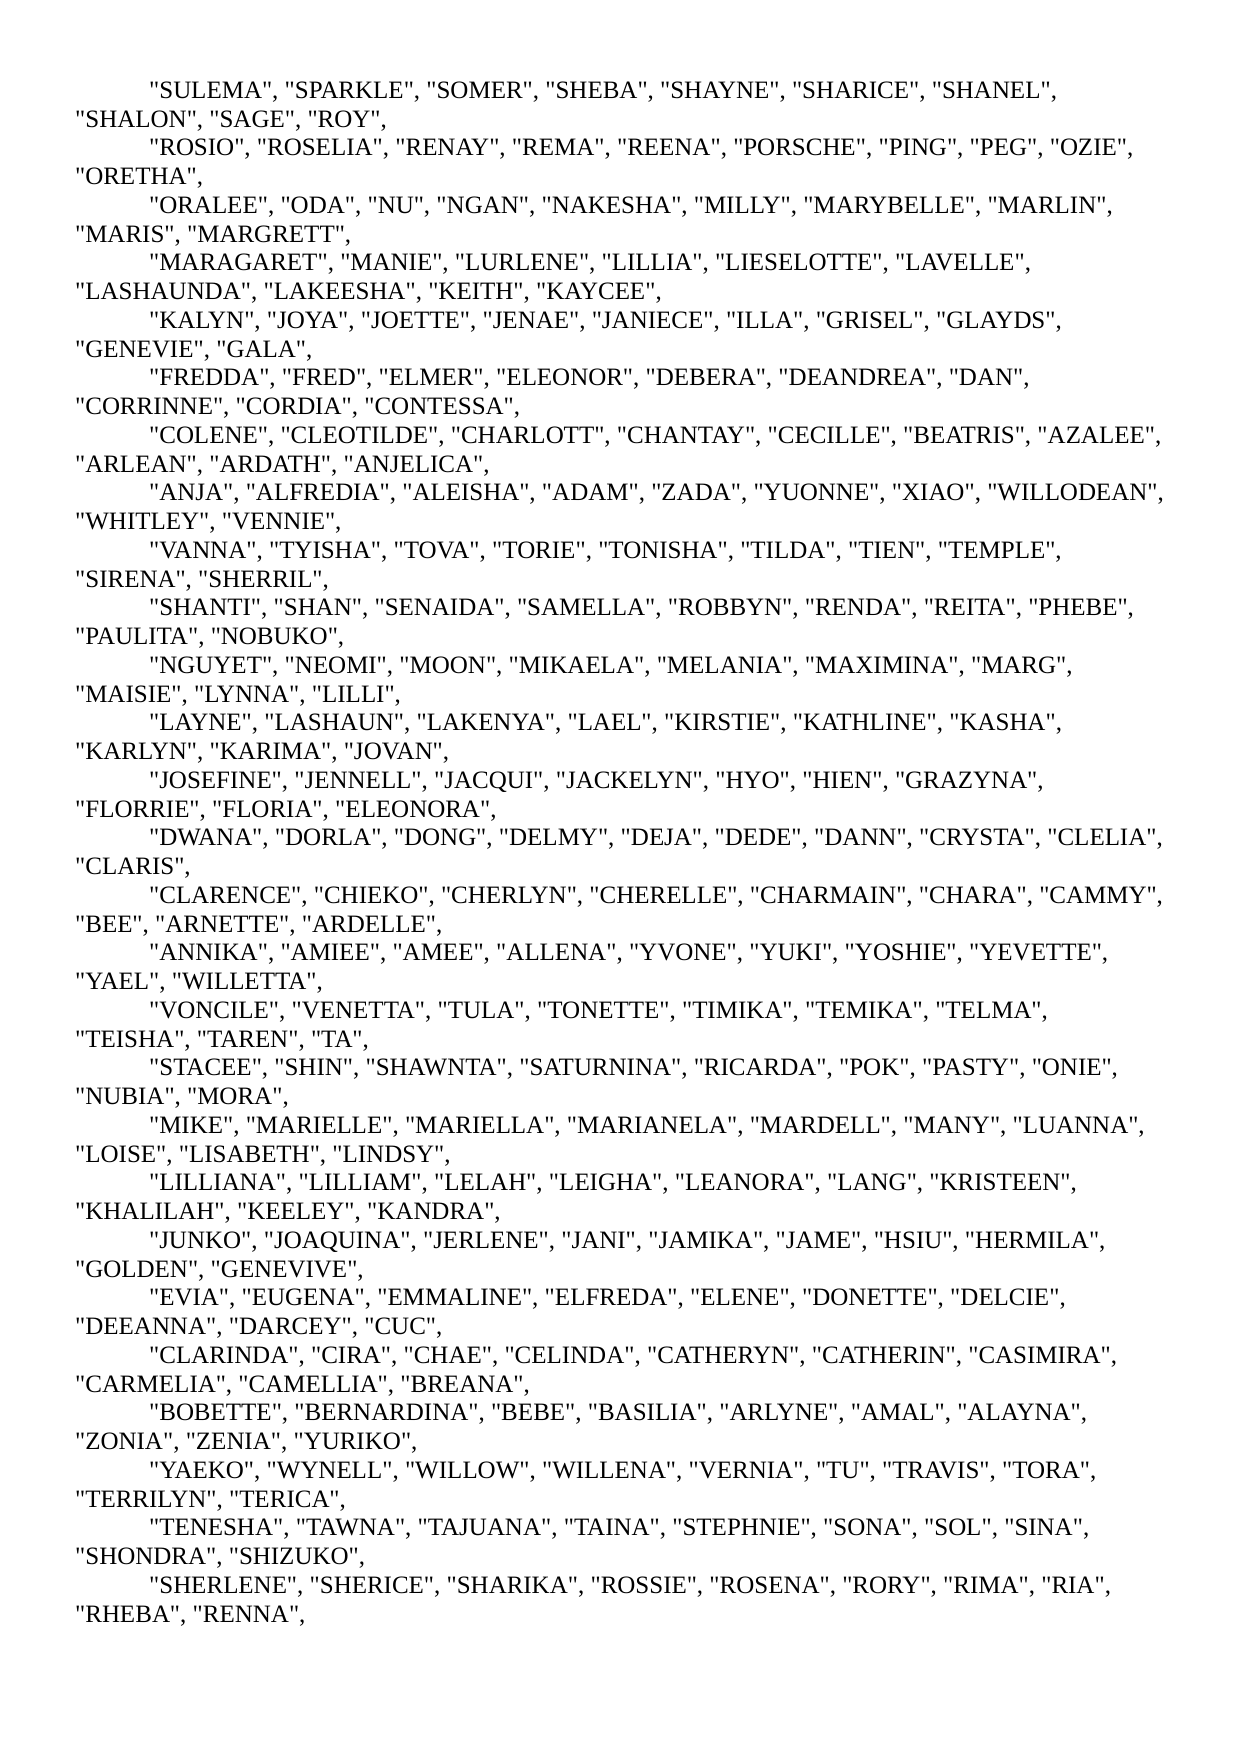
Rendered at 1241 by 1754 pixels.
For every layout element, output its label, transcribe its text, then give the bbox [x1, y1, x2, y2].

text "TENESHA", "TAWNA", "TAJUANA", "TAINA", "STEPHNIE", "SONA", "SOL", "SINA", "SHONDRA", "SHIZUKO", [75, 1512, 1165, 1570]
text "LILLIANA", "LILLIAM", "LELAH", "LEIGHA", "LEANORA", "LANG", "KRISTEEN", "KHALILAH", "KEELEY", "KANDRA", [75, 1167, 1165, 1225]
text "CLARENCE", "CHIEKO", "CHERLYN", "CHERELLE", "CHARMAIN", "CHARA", "CAMMY", "BEE", "ARNETTE", "ARDELLE", [75, 880, 1165, 937]
text "LAYNE", "LASHAUN", "LAKENYA", "LAEL", "KIRSTIE", "KATHLINE", "KASHA", "KARLYN", "KARIMA", "JOVAN", [75, 707, 1165, 765]
text "ANNIKA", "AMIEE", "AMEE", "ALLENA", "YVONE", "YUKI", "YOSHIE", "YEVETTE", "YAEL", "WILLETTA", [75, 937, 1165, 995]
text "VONCILE", "VENETTA", "TULA", "TONETTE", "TIMIKA", "TEMIKA", "TELMA", "TEISHA", "TAREN", "TA", [75, 995, 1165, 1052]
text "MIKE", "MARIELLE", "MARIELLA", "MARIANELA", "MARDELL", "MANY", "LUANNA", "LOISE", "LISABETH", "LINDSY", [75, 1110, 1165, 1167]
text "KALYN", "JOYA", "JOETTE", "JENAE", "JANIECE", "ILLA", "GRISEL", "GLAYDS", "GENEVIE", "GALA", [75, 305, 1165, 362]
text "JUNKO", "JOAQUINA", "JERLENE", "JANI", "JAMIKA", "JAME", "HSIU", "HERMILA", "GOLDEN", "GENEVIVE", [75, 1225, 1165, 1282]
text "COLENE", "CLEOTILDE", "CHARLOTT", "CHANTAY", "CECILLE", "BEATRIS", "AZALEE", "ARLEAN", "ARDATH", "ANJELICA", [75, 420, 1165, 477]
text "YAEKO", "WYNELL", "WILLOW", "WILLENA", "VERNIA", "TU", "TRAVIS", "TORA", "TERRILYN", "TERICA", [75, 1455, 1165, 1512]
text "ANJA", "ALFREDIA", "ALEISHA", "ADAM", "ZADA", "YUONNE", "XIAO", "WILLODEAN", "WHITLEY", "VENNIE", [75, 477, 1165, 535]
text "ORALEE", "ODA", "NU", "NGAN", "NAKESHA", "MILLY", "MARYBELLE", "MARLIN", "MARIS", "MARGRETT", [75, 190, 1165, 247]
text "NGUYET", "NEOMI", "MOON", "MIKAELA", "MELANIA", "MAXIMINA", "MARG", "MAISIE", "LYNNA", "LILLI", [75, 650, 1165, 707]
text "SHANTI", "SHAN", "SENAIDA", "SAMELLA", "ROBBYN", "RENDA", "REITA", "PHEBE", "PAULITA", "NOBUKO", [75, 592, 1165, 650]
text "VANNA", "TYISHA", "TOVA", "TORIE", "TONISHA", "TILDA", "TIEN", "TEMPLE", "SIRENA", "SHERRIL", [75, 535, 1165, 592]
text "CLARINDA", "CIRA", "CHAE", "CELINDA", "CATHERYN", "CATHERIN", "CASIMIRA", "CARMELIA", "CAMELLIA", "BREANA", [75, 1340, 1165, 1397]
text "STACEE", "SHIN", "SHAWNTA", "SATURNINA", "RICARDA", "POK", "PASTY", "ONIE", "NUBIA", "MORA", [75, 1052, 1165, 1110]
text "EVIA", "EUGENA", "EMMALINE", "ELFREDA", "ELENE", "DONETTE", "DELCIE", "DEEANNA", "DARCEY", "CUC", [75, 1282, 1165, 1340]
text "SHERLENE", "SHERICE", "SHARIKA", "ROSSIE", "ROSENA", "RORY", "RIMA", "RIA", "RHEBA", "RENNA", [75, 1570, 1165, 1627]
text "BOBETTE", "BERNARDINA", "BEBE", "BASILIA", "ARLYNE", "AMAL", "ALAYNA", "ZONIA", "ZENIA", "YURIKO", [75, 1397, 1165, 1455]
text "JOSEFINE", "JENNELL", "JACQUI", "JACKELYN", "HYO", "HIEN", "GRAZYNA", "FLORRIE", "FLORIA", "ELEONORA", [75, 765, 1165, 822]
text "MARAGARET", "MANIE", "LURLENE", "LILLIA", "LIESELOTTE", "LAVELLE", "LASHAUNDA", "LAKEESHA", "KEITH", "KAYCEE", [75, 247, 1165, 305]
text "ROSIO", "ROSELIA", "RENAY", "REMA", "REENA", "PORSCHE", "PING", "PEG", "OZIE", "ORETHA", [75, 132, 1165, 190]
text "SULEMA", "SPARKLE", "SOMER", "SHEBA", "SHAYNE", "SHARICE", "SHANEL", "SHALON", "SAGE", "ROY", [75, 75, 1165, 132]
text "DWANA", "DORLA", "DONG", "DELMY", "DEJA", "DEDE", "DANN", "CRYSTA", "CLELIA", "CLARIS", [75, 822, 1165, 880]
text "FREDDA", "FRED", "ELMER", "ELEONOR", "DEBERA", "DEANDREA", "DAN", "CORRINNE", "CORDIA", "CONTESSA", [75, 362, 1165, 420]
